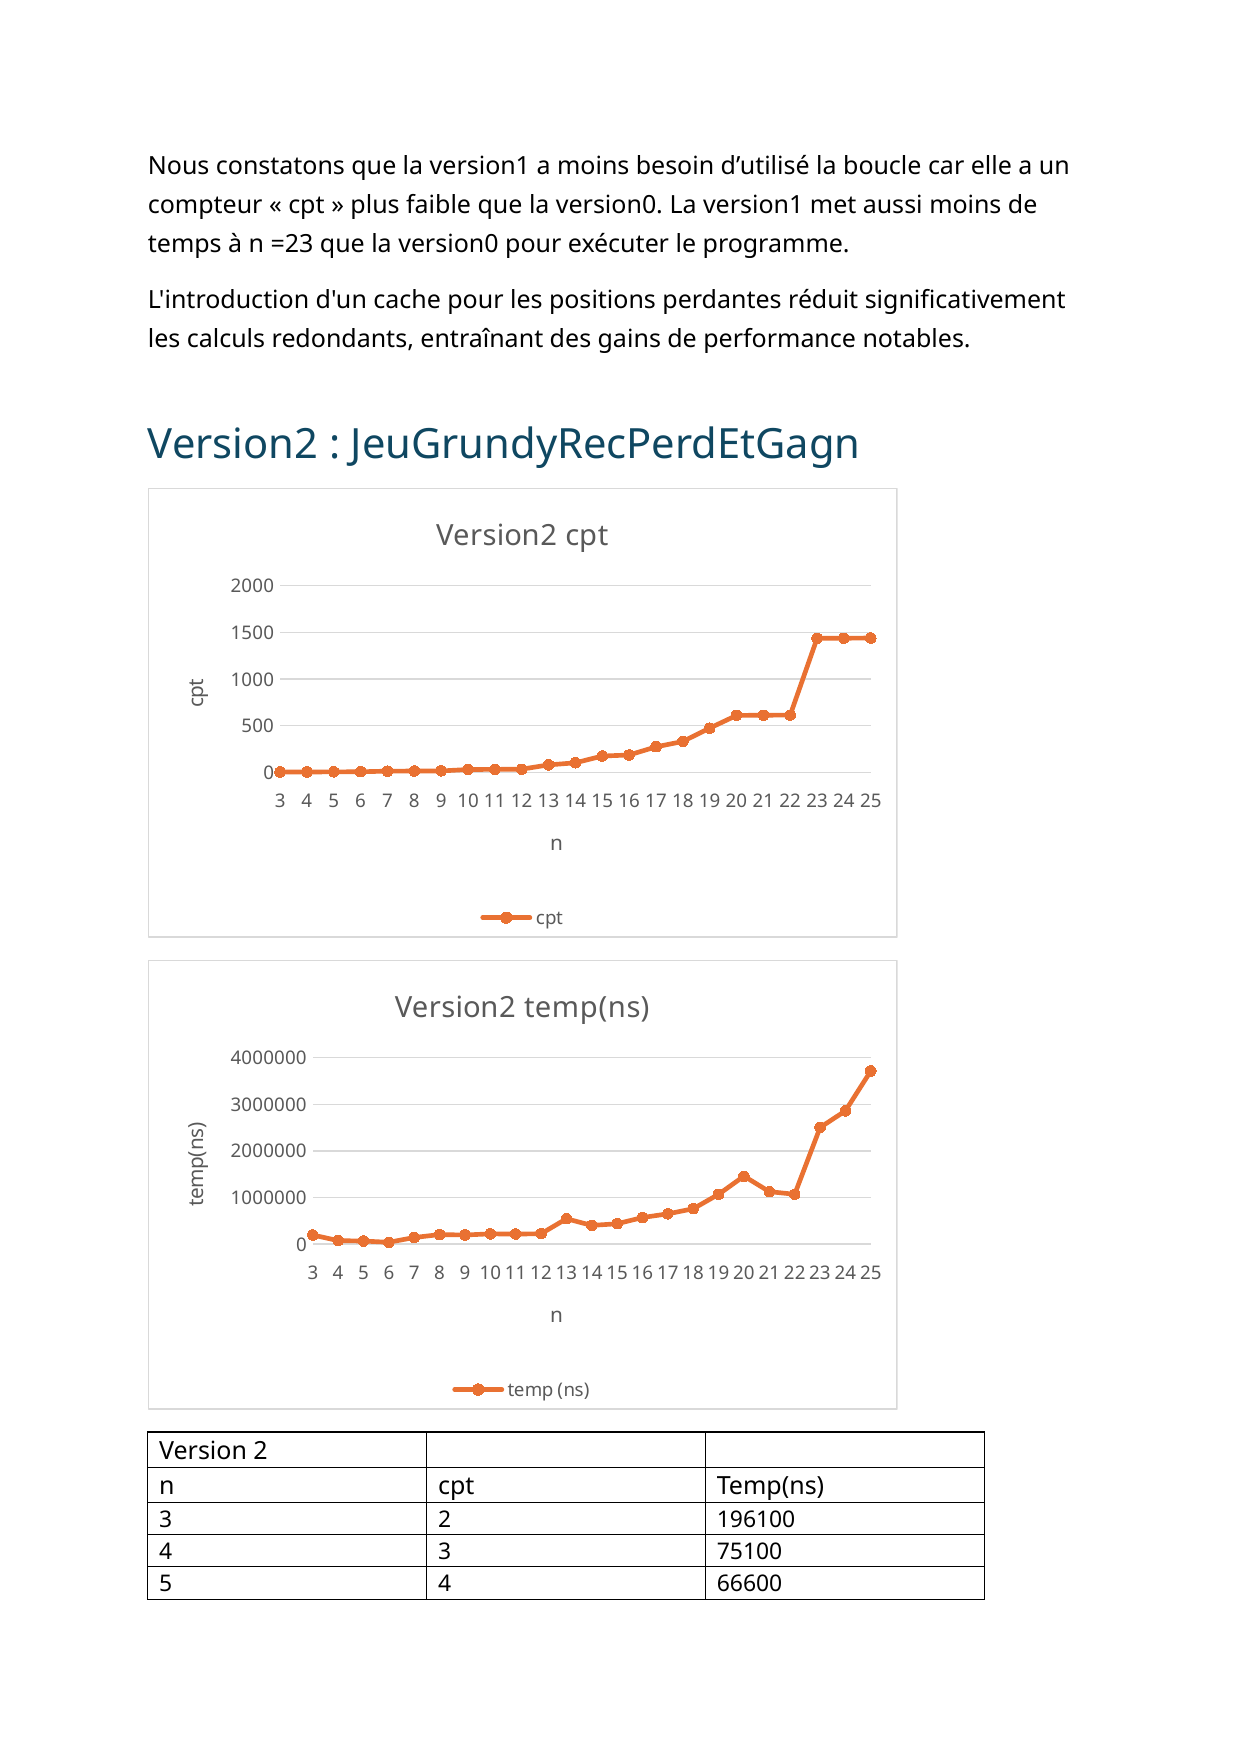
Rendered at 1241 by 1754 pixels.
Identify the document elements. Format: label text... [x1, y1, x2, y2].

table_header Version 2 [148, 1433, 426, 1467]
table_cell 4 [148, 1535, 426, 1566]
table_cell 196100 [706, 1503, 984, 1534]
text Nous constatons que la version1 a moins besoin d’utilisé la boucle car elle a un compteur « cpt » plus faible que la version0. La version1 met aussi moins de temps à n =23 que la version0 pour exécuter le programme. [148, 148, 1092, 260]
table_cell 5 [148, 1567, 426, 1598]
subtitle Version2 : JeuGrundyRecPerdEtGagn [148, 414, 1092, 471]
table_cell cpt [427, 1468, 705, 1502]
table_header [427, 1433, 705, 1467]
table_cell 75100 [706, 1535, 984, 1566]
table_cell 3 [148, 1503, 426, 1534]
table_cell Temp(ns) [706, 1468, 984, 1502]
table_cell 2 [427, 1503, 705, 1534]
table_cell n [148, 1468, 426, 1502]
table_cell 66600 [706, 1567, 984, 1598]
text L'introduction d'un cache pour les positions perdantes réduit significativement les calculs redondants, entraînant des gains de performance notables. [148, 282, 1092, 355]
table_header [706, 1433, 984, 1467]
table_cell 4 [427, 1567, 705, 1598]
table_cell 3 [427, 1535, 705, 1566]
